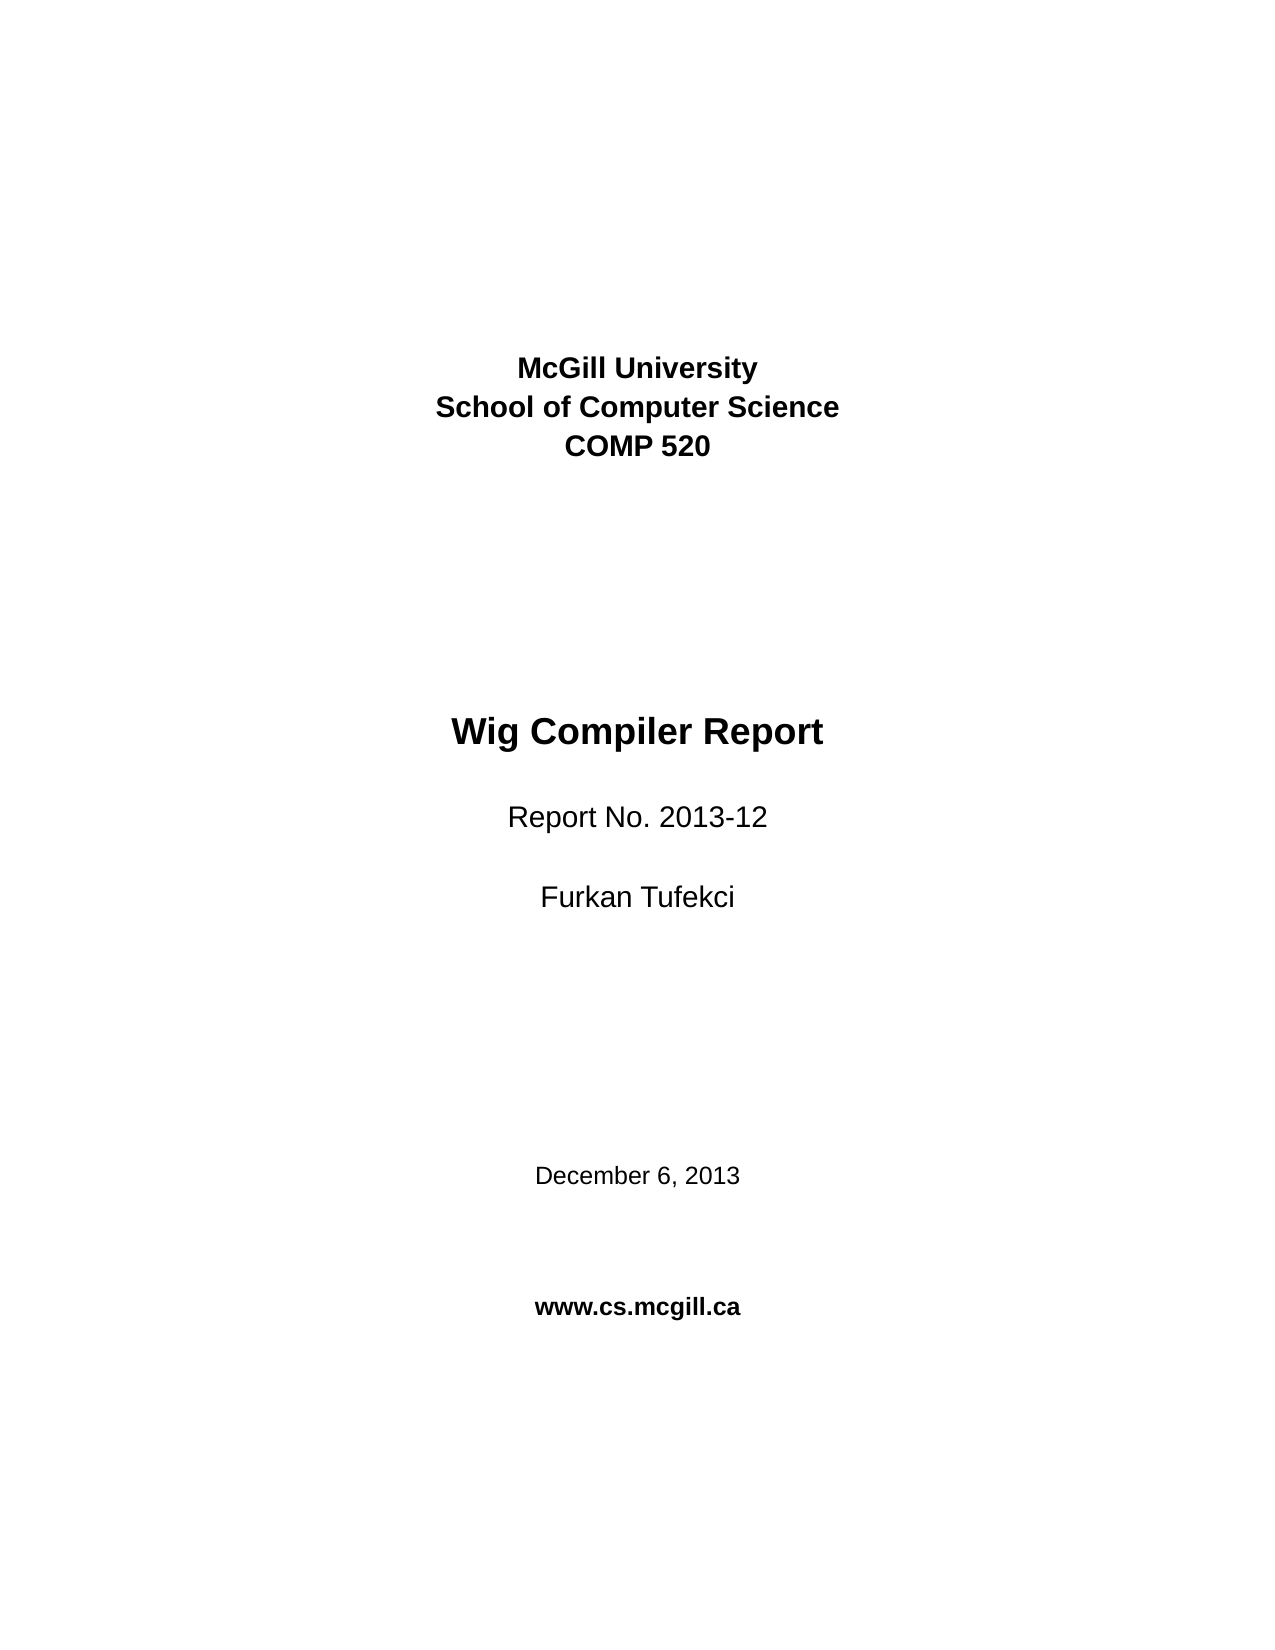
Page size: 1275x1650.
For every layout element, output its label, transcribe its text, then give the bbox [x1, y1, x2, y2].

text School of Computer Science [118, 389, 1157, 423]
text Furkan Tufekci [118, 880, 1157, 914]
text Wig Compiler Report [118, 709, 1157, 752]
text www.cs.mcgill.ca [118, 1292, 1157, 1321]
text McGill University [118, 351, 1157, 385]
text Report No. 2013-12 [118, 800, 1157, 834]
text COMP 520 [118, 428, 1157, 462]
text December 6, 2013 [118, 1161, 1157, 1190]
